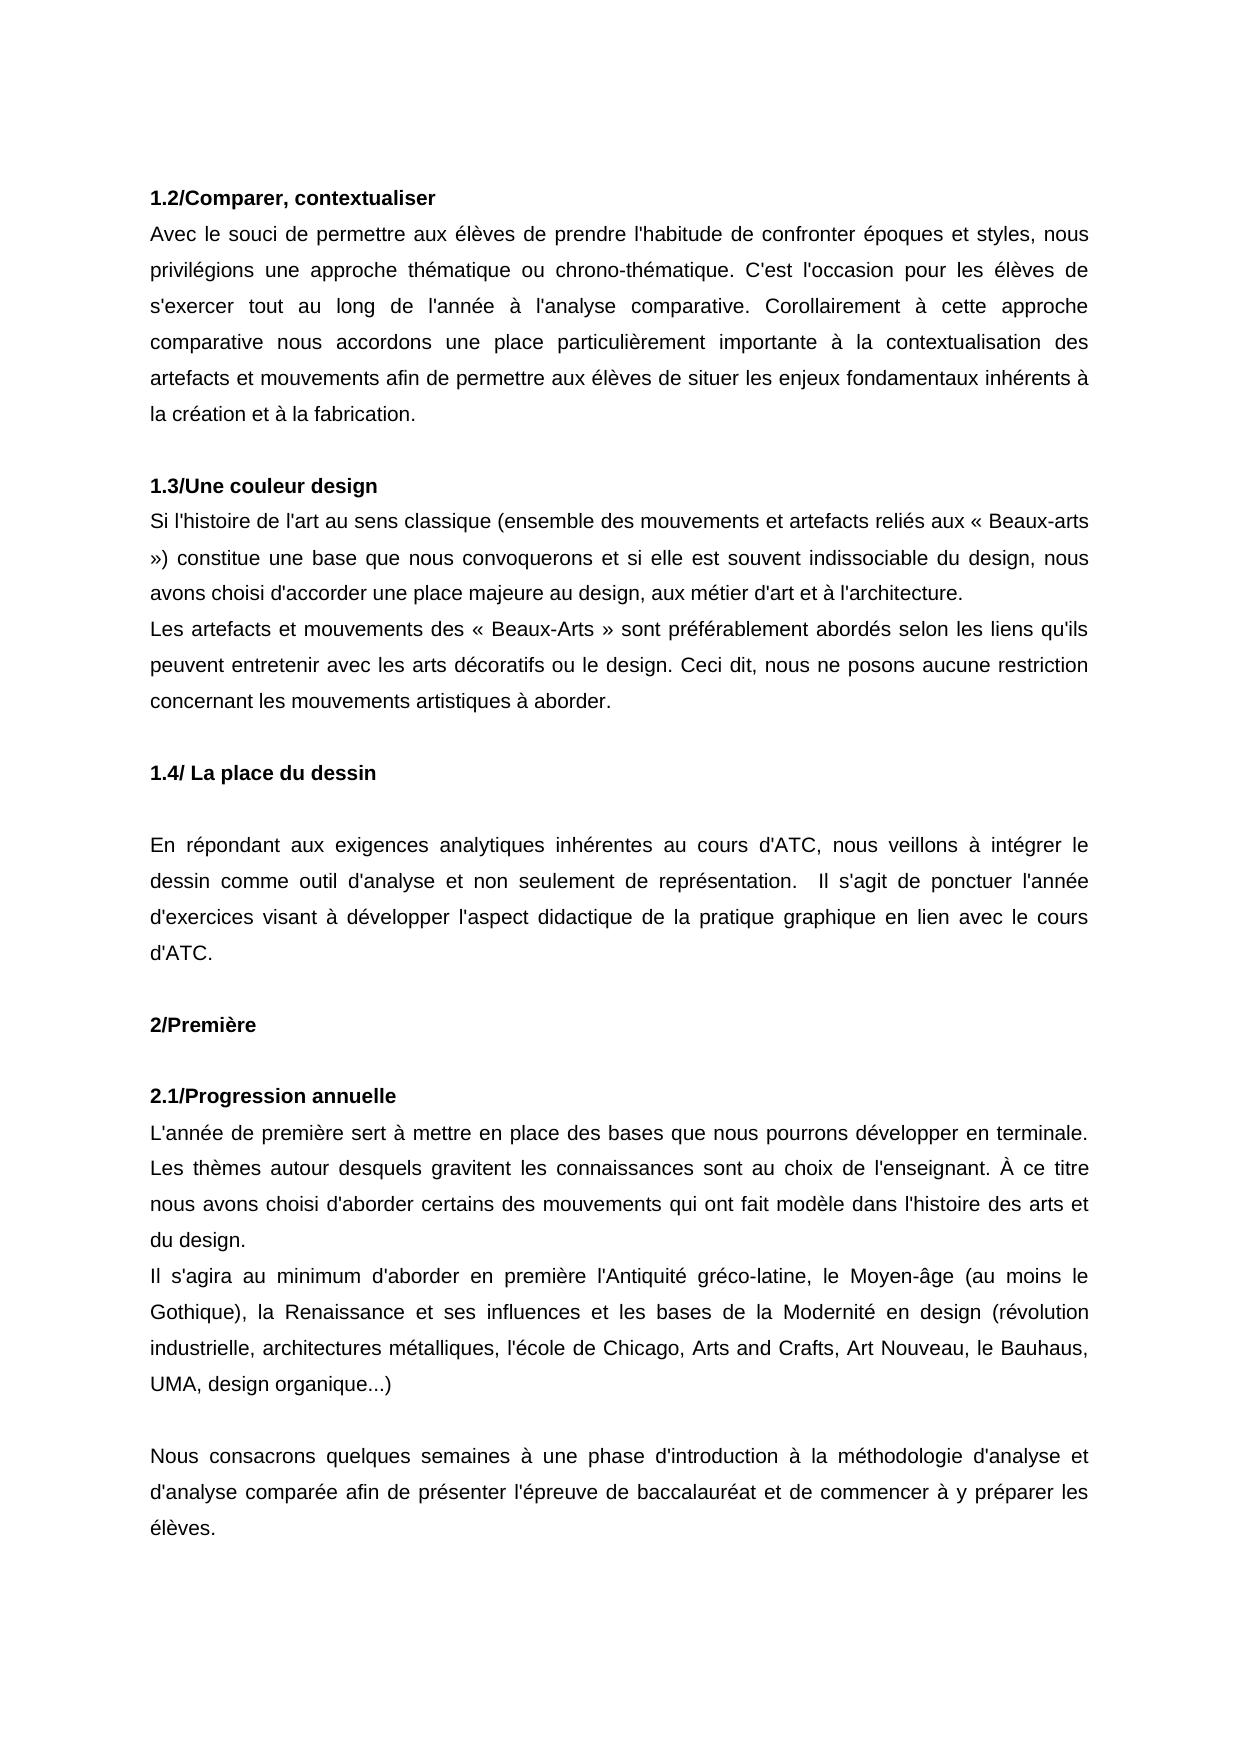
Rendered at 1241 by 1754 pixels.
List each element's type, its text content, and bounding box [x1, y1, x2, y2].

text Les artefacts et mouvements des « Beaux-Arts » sont préférablement abordés selon les liens qu'ils peuvent entretenir avec les arts décoratifs ou le design. Ceci dit, nous ne posons aucune restriction concernant les mouvements artistiques à aborder. [150, 617, 1090, 713]
text Nous consacrons quelques semaines à une phase d'introduction à la méthodologie d'analyse et d'analyse comparée afin de présenter l'épreuve de baccalauréat et de commencer à y préparer les élèves. [150, 1444, 1090, 1539]
text 2/Première [150, 1012, 1090, 1036]
text 1.4/ La place du dessin [150, 761, 1090, 785]
text Avec le souci de permettre aux élèves de prendre l'habitude de confronter époques et styles, nous privilégions une approche thématique ou chrono-thématique. C'est l'occasion pour les élèves de s'exercer tout au long de l'année à l'analyse comparative. Corollairement à cette approche comparative nous accordons une place particulièrement importante à la contextualisation des artefacts et mouvements afin de permettre aux élèves de situer les enjeux fondamentaux inhérents à la création et à la fabrication. [150, 222, 1090, 426]
text 2.1/Progression annuelle [150, 1084, 1090, 1108]
text En répondant aux exigences analytiques inhérentes au cours d'ATC, nous veillons à intégrer le dessin comme outil d'analyse et non seulement de représentation. Il s'agit de ponctuer l'année d'exercices visant à développer l'aspect didactique de la pratique graphique en lien avec le cours d'ATC. [150, 833, 1090, 964]
text L'année de première sert à mettre en place des bases que nous pourrons développer en terminale. Les thèmes autour desquels gravitent les connaissances sont au choix de l'enseignant. À ce titre nous avons choisi d'aborder certains des mouvements qui ont fait modèle dans l'histoire des arts et du design. [150, 1120, 1090, 1252]
text Si l'histoire de l'art au sens classique (ensemble des mouvements et artefacts reliés aux « Beaux-arts ») constitue une base que nous convoquerons et si elle est souvent indissociable du design, nous avons choisi d'accorder une place majeure au design, aux métier d'art et à l'architecture. [150, 509, 1090, 605]
text 1.3/Une couleur design [150, 473, 1090, 497]
text Il s'agira au minimum d'aborder en première l'Antiquité gréco-latine, le Moyen-âge (au moins le Gothique), la Renaissance et ses influences et les bases de la Modernité en design (révolution industrielle, architectures métalliques, l'école de Chicago, Arts and Crafts, Art Nouveau, le Bauhaus, UMA, design organique...) [150, 1264, 1090, 1396]
text 1.2/Comparer, contextualiser [150, 186, 1090, 210]
